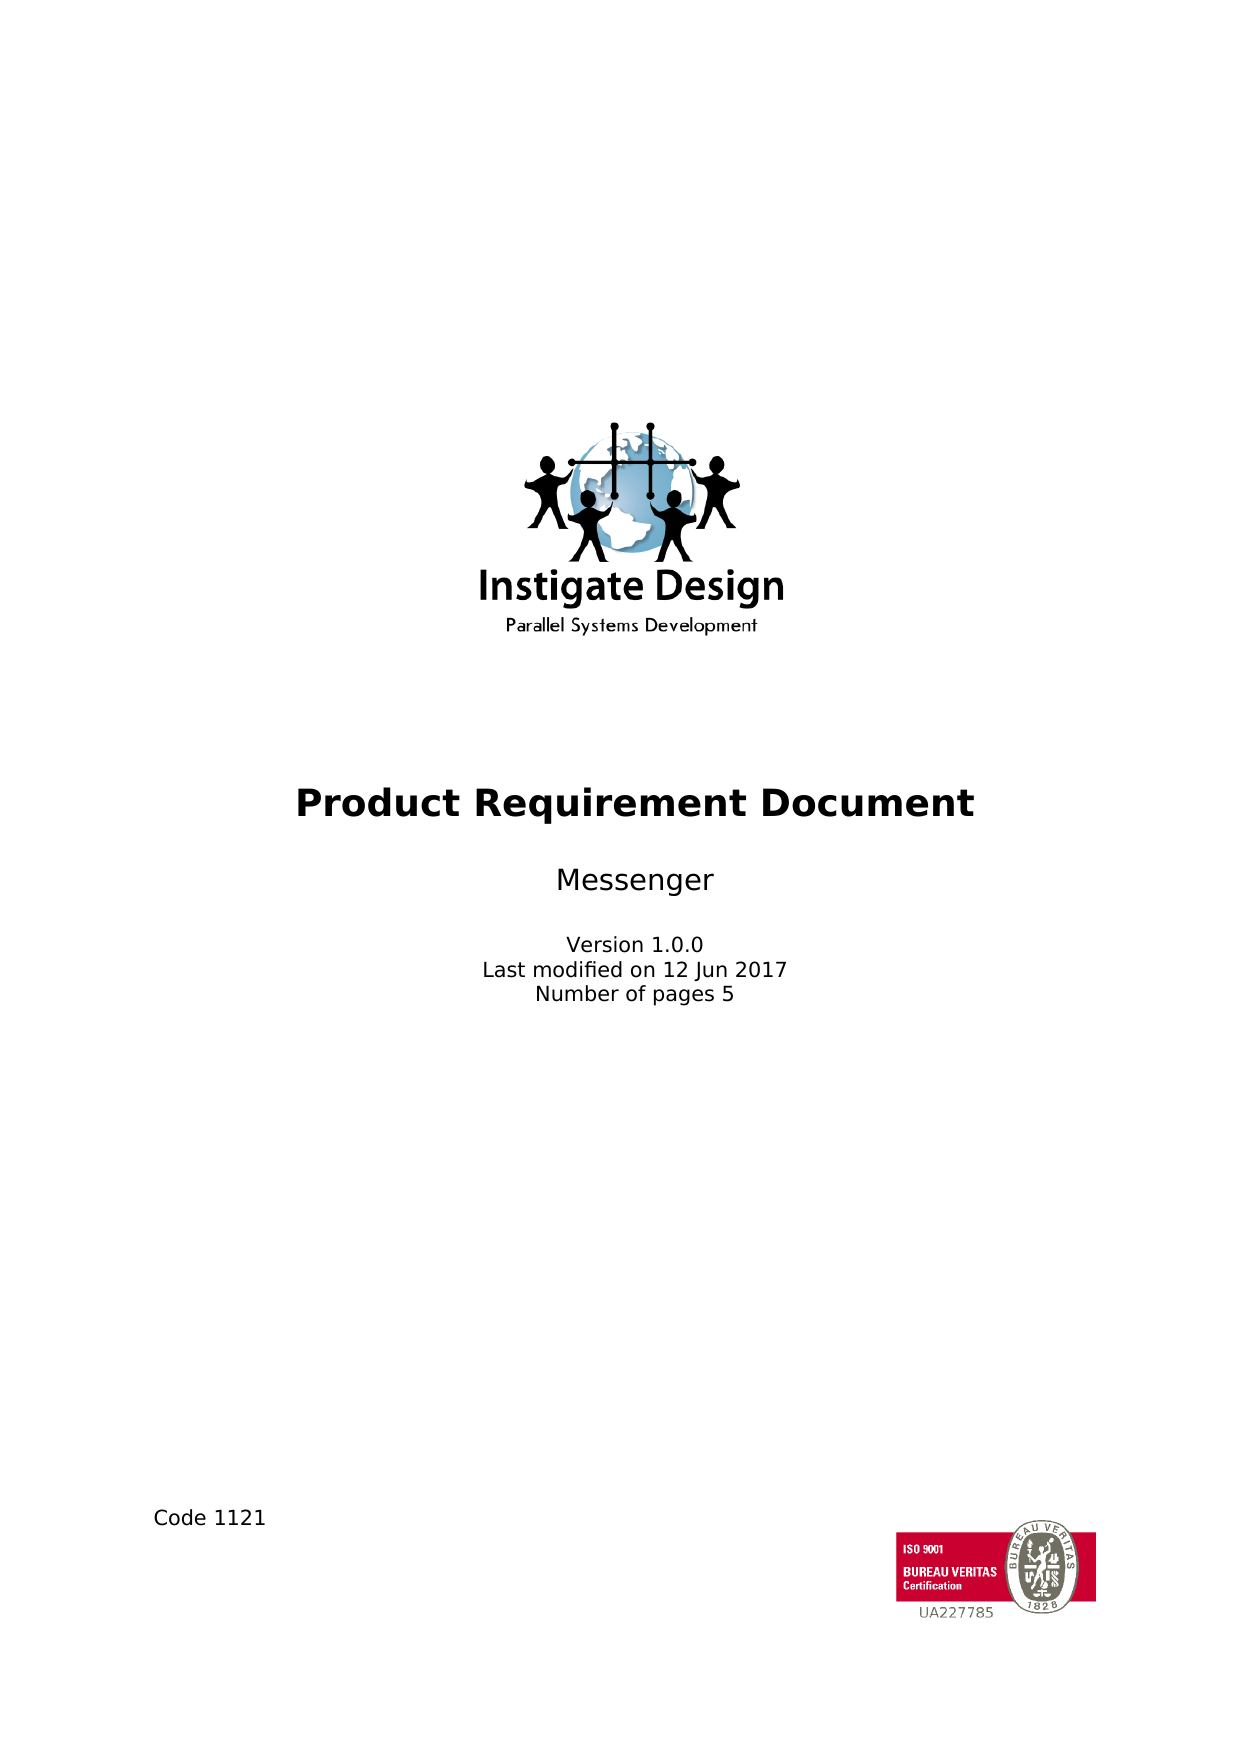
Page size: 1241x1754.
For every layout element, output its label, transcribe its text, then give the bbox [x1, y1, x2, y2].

subtitle Messenger [148, 863, 1122, 897]
text Version 1.0.0 [148, 933, 1122, 958]
picture [881, 1505, 1111, 1631]
text Number of pages 5 [148, 982, 1122, 1006]
picture [465, 361, 805, 701]
title Product Requirement Document [148, 782, 1122, 825]
text Last modified on 12 Jun 2017 [148, 958, 1122, 982]
